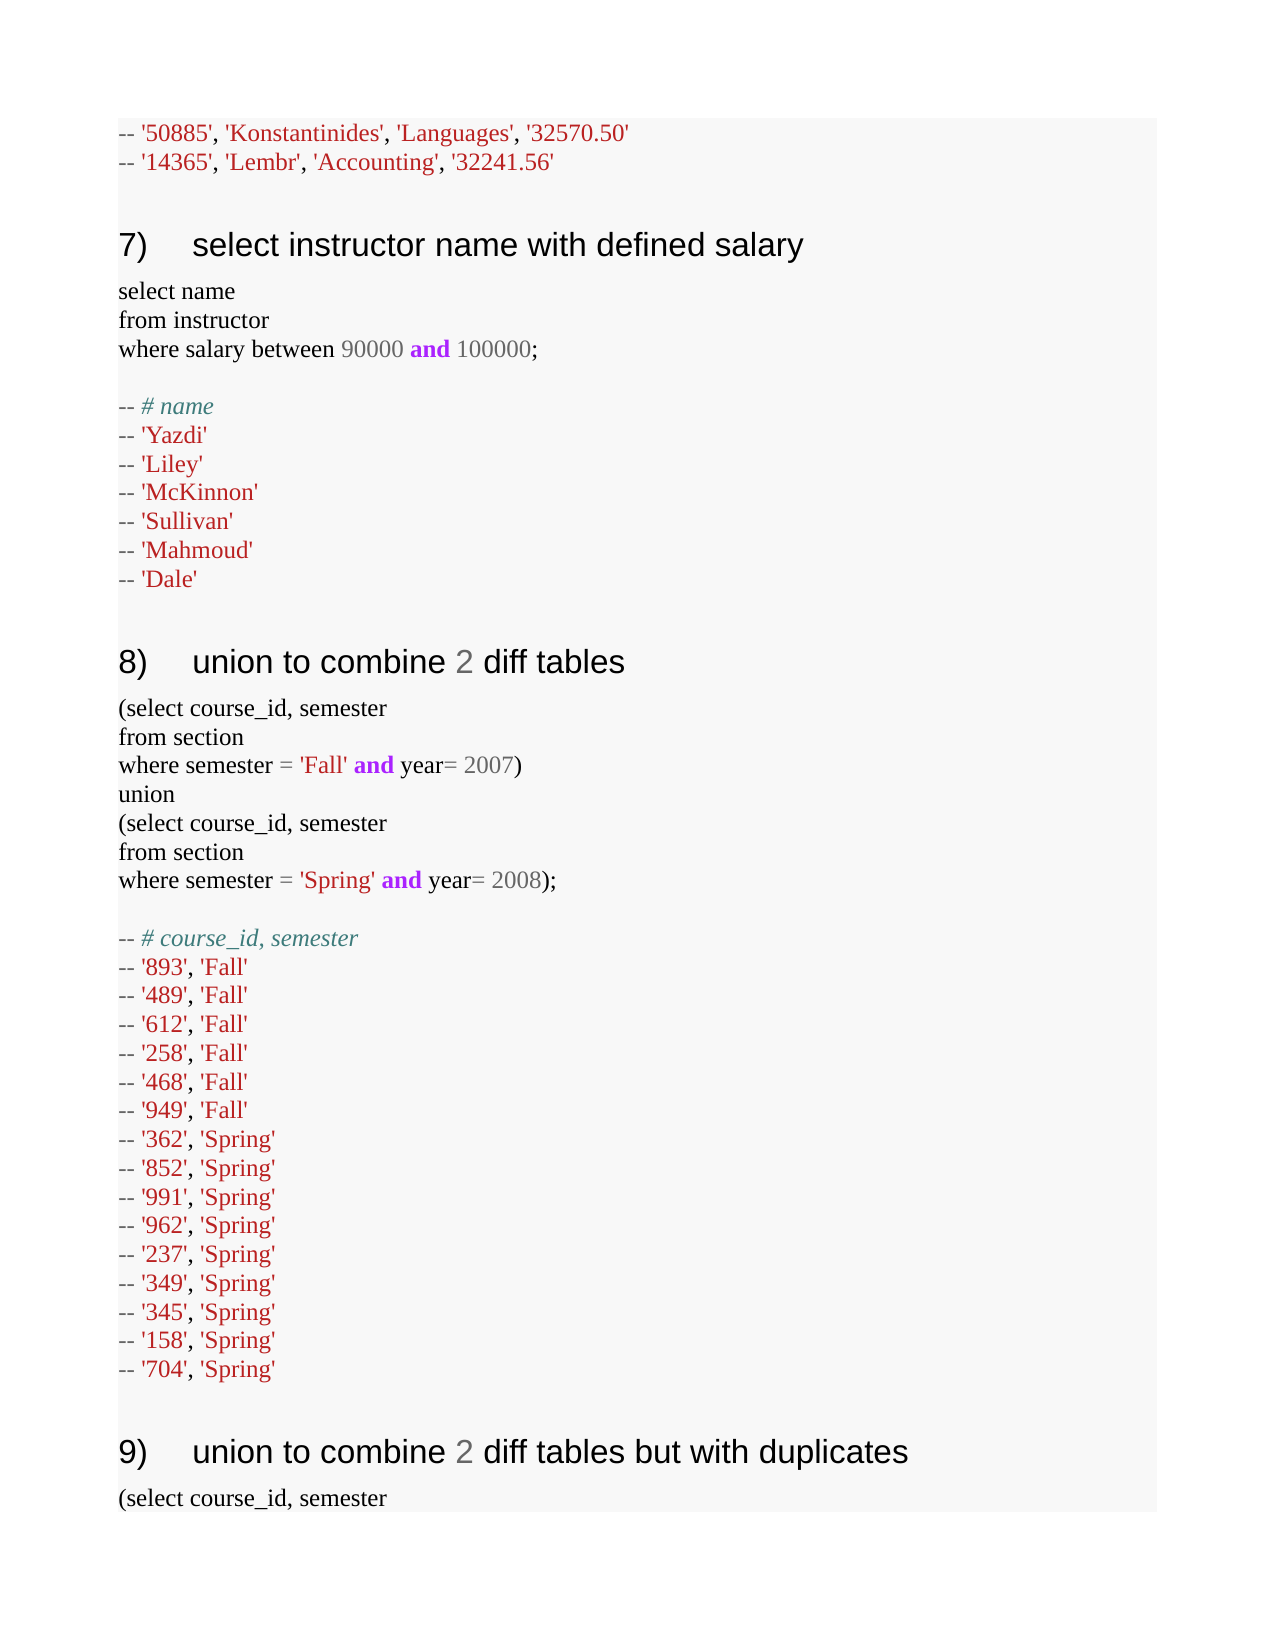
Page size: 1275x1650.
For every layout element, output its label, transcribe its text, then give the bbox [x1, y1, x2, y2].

text select name [118, 276, 1157, 305]
text -- 'Liley' [118, 449, 1157, 477]
text -- '704', 'Spring' [118, 1354, 1157, 1383]
subtitle select instructor name with defined salary [118, 225, 1157, 264]
text (select course_id, semester [118, 1483, 1157, 1512]
text from instructor [118, 305, 1157, 334]
text -- '852', 'Spring' [118, 1153, 1157, 1182]
text -- '158', 'Spring' [118, 1325, 1157, 1354]
text -- 'Sullivan' [118, 506, 1157, 535]
text (select course_id, semester [118, 808, 1157, 837]
text -- 'Mahmoud' [118, 535, 1157, 564]
text -- '489', 'Fall' [118, 980, 1157, 1009]
text -- '258', 'Fall' [118, 1038, 1157, 1067]
text -- '237', 'Spring' [118, 1239, 1157, 1268]
text from section [118, 837, 1157, 865]
text -- '468', 'Fall' [118, 1067, 1157, 1095]
text -- '949', 'Fall' [118, 1095, 1157, 1124]
text -- '893', 'Fall' [118, 952, 1157, 980]
text where salary between 90000 and 100000; [118, 334, 1157, 362]
text (select course_id, semester [118, 693, 1157, 722]
text -- '612', 'Fall' [118, 1009, 1157, 1038]
text -- '14365', 'Lembr', 'Accounting', '32241.56' [118, 147, 1157, 176]
text union [118, 779, 1157, 808]
subtitle union to combine 2 diff tables [118, 642, 1157, 680]
text where semester = 'Fall' and year= 2007) [118, 750, 1157, 779]
text -- '362', 'Spring' [118, 1124, 1157, 1153]
text -- '345', 'Spring' [118, 1297, 1157, 1325]
text -- 'Dale' [118, 564, 1157, 592]
text -- # course_id, semester [118, 923, 1157, 952]
subtitle union to combine 2 diff tables but with duplicates [118, 1432, 1157, 1471]
text where semester = 'Spring' and year= 2008); [118, 865, 1157, 894]
text -- '962', 'Spring' [118, 1210, 1157, 1239]
text -- 'McKinnon' [118, 477, 1157, 506]
text -- 'Yazdi' [118, 420, 1157, 449]
text from section [118, 722, 1157, 750]
text -- '349', 'Spring' [118, 1268, 1157, 1297]
text -- '991', 'Spring' [118, 1182, 1157, 1210]
text -- # name [118, 391, 1157, 420]
text -- '50885', 'Konstantinides', 'Languages', '32570.50' [118, 118, 1157, 147]
